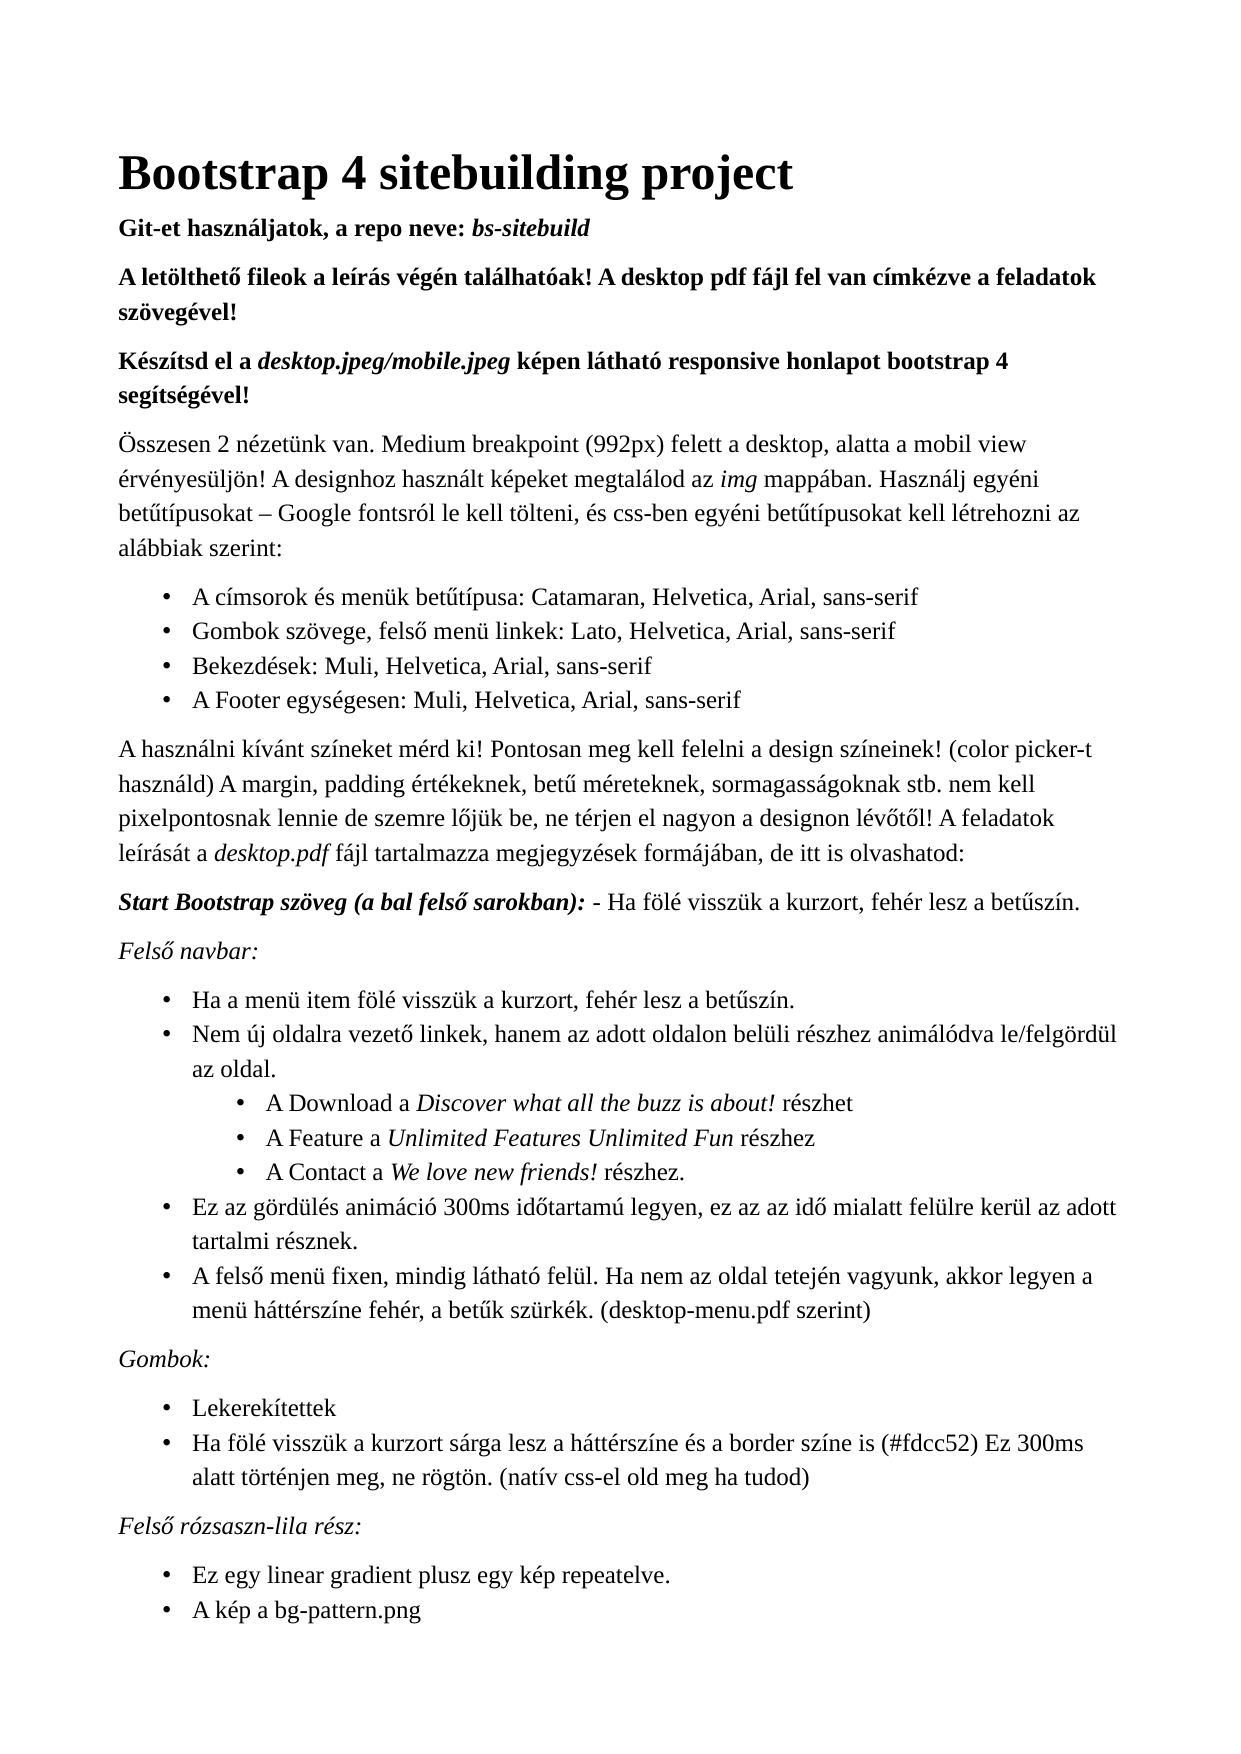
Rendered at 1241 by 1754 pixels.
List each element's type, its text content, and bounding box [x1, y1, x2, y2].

text Felső navbar: [118, 936, 1122, 964]
list Ha fölé visszük a kurzort sárga lesz a háttérszíne és a border színe is (#fdcc52) Ez 300ms alatt történjen meg, ne rögtön. (natív css-el old meg ha tudod) [162, 1428, 1122, 1491]
text Felső rózsaszn-lila rész: [118, 1511, 1122, 1540]
list A Feature a Unlimited Features Unlimited Fun részhez [236, 1123, 1122, 1152]
list Ez egy linear gradient plusz egy kép repeatelve. [162, 1560, 1122, 1589]
list A címsorok és menük betűtípusa: Catamaran, Helvetica, Arial, sans-serif [162, 582, 1122, 611]
text A letölthető fileok a leírás végén találhatóak! A desktop pdf fájl fel van címkézve a feladatok szövegével! [118, 262, 1122, 325]
list Bekezdések: Muli, Helvetica, Arial, sans-serif [162, 651, 1122, 679]
list Lekerekítettek [162, 1393, 1122, 1422]
list Nem új oldalra vezető linkek, hanem az adott oldalon belüli részhez animálódva le/felgördül az oldal. [162, 1019, 1122, 1083]
list Gombok szövege, felső menü linkek: Lato, Helvetica, Arial, sans-serif [162, 616, 1122, 645]
text Git-et használjatok, a repo neve: bs-sitebuild [118, 213, 1122, 242]
text Start Bootstrap szöveg (a bal felső sarokban): - Ha fölé visszük a kurzort, fehér lesz a betűszín. [118, 887, 1122, 916]
list A felső menü fixen, mindig látható felül. Ha nem az oldal tetején vagyunk, akkor legyen a menü háttérszíne fehér, a betűk szürkék. (desktop-menu.pdf szerint) [162, 1261, 1122, 1324]
text Készítsd el a desktop.jpeg/mobile.jpeg képen látható responsive honlapot bootstrap 4 segítségével! [118, 346, 1122, 409]
subtitle Bootstrap 4 sitebuilding project [118, 143, 1122, 201]
list Ez az gördülés animáció 300ms időtartamú legyen, ez az az idő mialatt felülre kerül az adott tartalmi résznek. [162, 1192, 1122, 1255]
list A kép a bg-pattern.png [162, 1595, 1122, 1624]
list A Download a Discover what all the buzz is about! részhet [236, 1088, 1122, 1117]
list A Footer egységesen: Muli, Helvetica, Arial, sans-serif [162, 685, 1122, 714]
text Gombok: [118, 1344, 1122, 1373]
list Ha a menü item fölé visszük a kurzort, fehér lesz a betűszín. [162, 985, 1122, 1014]
text Összesen 2 nézetünk van. Medium breakpoint (992px) felett a desktop, alatta a mobil view érvényesüljön! A designhoz használt képeket megtalálod az img mappában. Használj egyéni betűtípusokat – Google fontsról le kell tölteni, és css-ben egyéni betűtípusokat kell létrehozni az alábbiak szerint: [118, 429, 1122, 561]
text A használni kívánt színeket mérd ki! Pontosan meg kell felelni a design színeinek! (color picker-t használd) A margin, padding értékeknek, betű méreteknek, sormagasságoknak stb. nem kell pixelpontosnak lennie de szemre lőjük be, ne térjen el nagyon a designon lévőtől! A feladatok leírását a desktop.pdf fájl tartalmazza megjegyzések formájában, de itt is olvashatod: [118, 734, 1122, 866]
list A Contact a We love new friends! részhez. [236, 1157, 1122, 1186]
